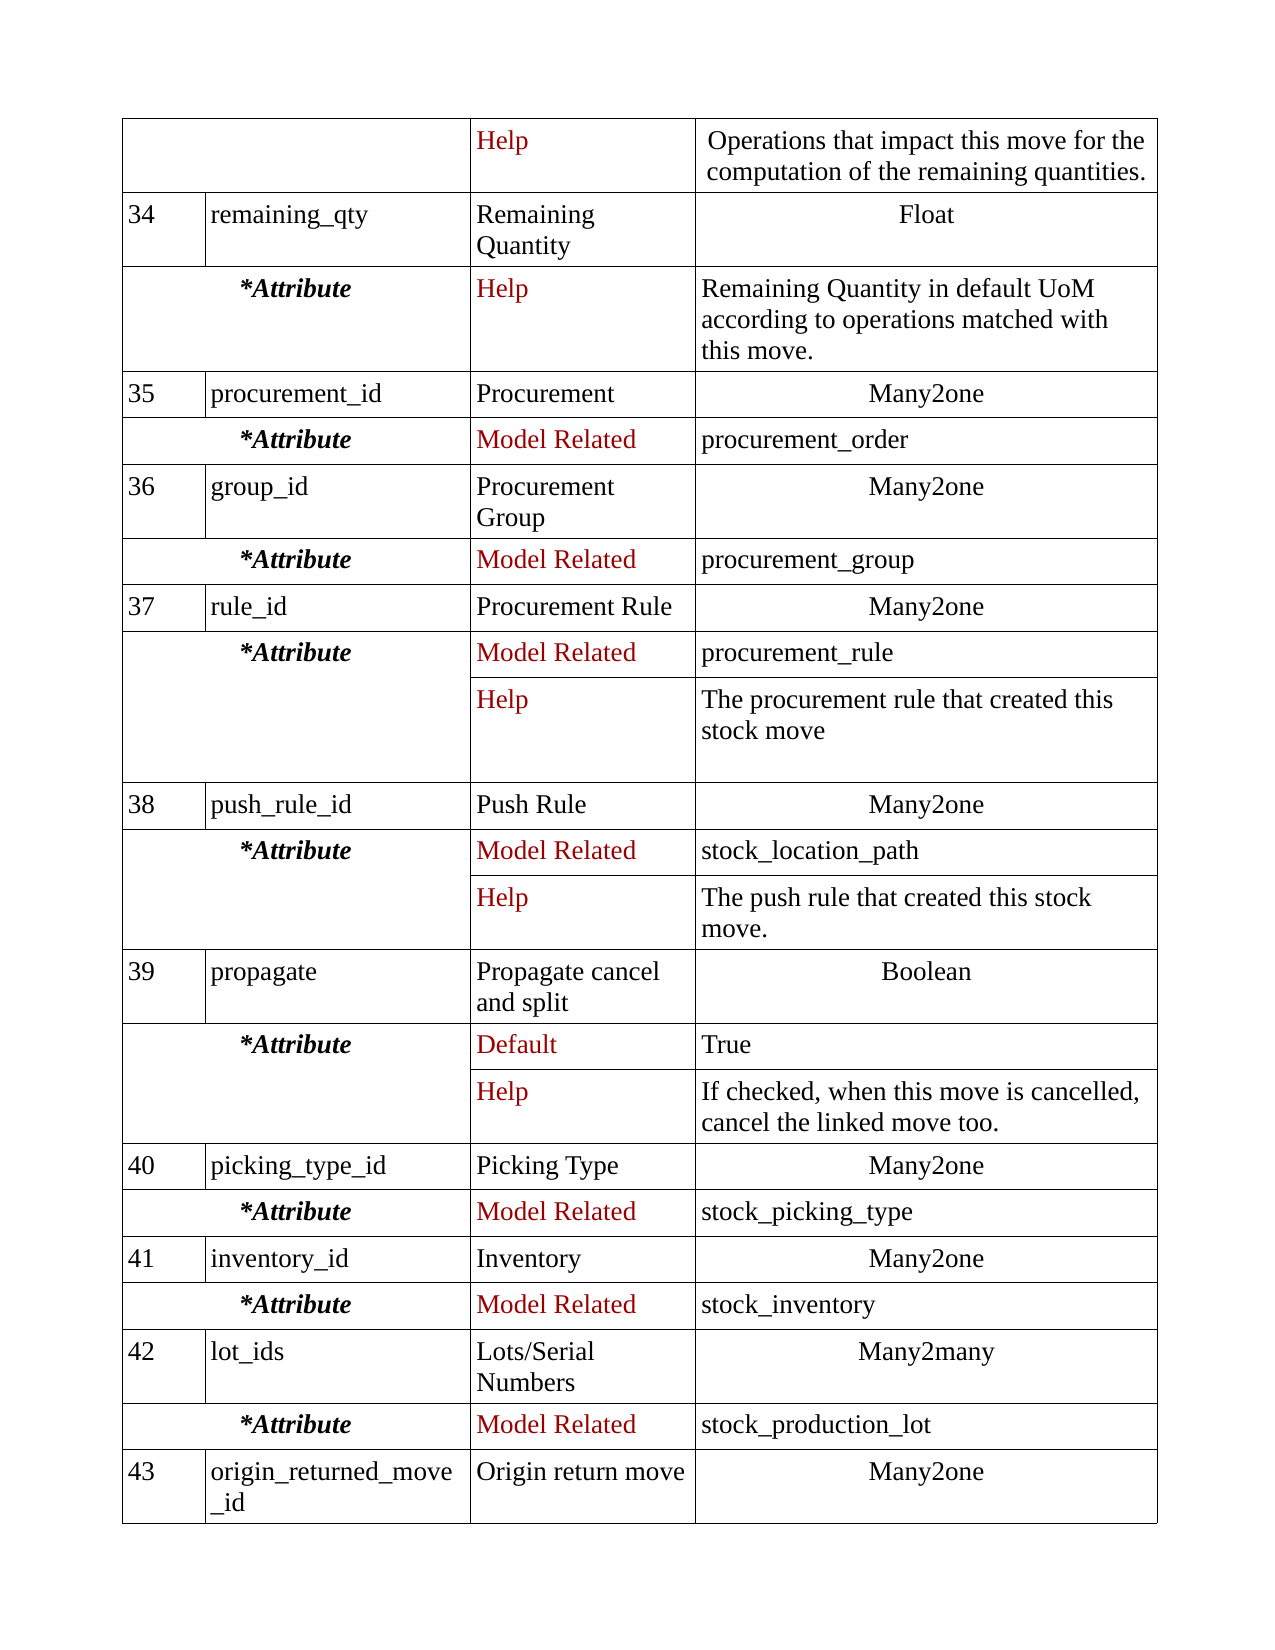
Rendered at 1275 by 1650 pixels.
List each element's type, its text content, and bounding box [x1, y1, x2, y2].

table_cell stock_inventory [696, 1283, 1157, 1329]
table_cell *Attribute [123, 1404, 470, 1449]
table_cell *Attribute [123, 1024, 470, 1143]
table_cell Help [471, 876, 695, 949]
table_cell Procurement Rule [471, 585, 695, 631]
table_cell stock_location_path [696, 830, 1157, 875]
table_cell *Attribute [123, 418, 470, 464]
table_cell Operations that impact this move for the computation of the remaining quantities. [696, 119, 1157, 192]
table_cell procurement_order [696, 418, 1157, 464]
table_cell 34 [123, 193, 205, 266]
table_cell 42 [123, 1330, 205, 1403]
table_cell Many2many [696, 1330, 1157, 1403]
table_cell 38 [123, 783, 205, 828]
table_cell Many2one [696, 1237, 1157, 1282]
table_cell Origin return move [471, 1450, 695, 1523]
table_cell Model Related [471, 632, 695, 677]
table_cell Picking Type [471, 1144, 695, 1189]
table_cell stock_production_lot [696, 1404, 1157, 1449]
table_cell Default [471, 1024, 695, 1069]
table_cell 40 [123, 1144, 205, 1189]
table_cell 35 [123, 372, 205, 417]
table_cell *Attribute [123, 632, 470, 782]
table_cell *Attribute [123, 830, 470, 949]
table_cell Model Related [471, 830, 695, 875]
table_cell The push rule that created this stock move. [696, 876, 1157, 949]
table_cell rule_id [206, 585, 470, 631]
table_cell Many2one [696, 585, 1157, 631]
table_cell 36 [123, 465, 205, 538]
table_cell 43 [123, 1450, 205, 1523]
table_cell picking_type_id [206, 1144, 470, 1189]
table_cell Help [471, 119, 695, 192]
table_cell True [696, 1024, 1157, 1069]
table_cell Many2one [696, 372, 1157, 417]
table_cell Propagate cancel and split [471, 950, 695, 1023]
table_cell Help [471, 1070, 695, 1143]
table_cell Model Related [471, 1404, 695, 1449]
table_cell Lots/Serial Numbers [471, 1330, 695, 1403]
table_cell If checked, when this move is cancelled, cancel the linked move too. [696, 1070, 1157, 1143]
table_cell Float [696, 193, 1157, 266]
table_cell Many2one [696, 1144, 1157, 1189]
table_cell Model Related [471, 1190, 695, 1236]
table_cell procurement_id [206, 372, 470, 417]
table_cell group_id [206, 465, 470, 538]
table_cell 39 [123, 950, 205, 1023]
table_cell Remaining Quantity in default UoM according to operations matched with this move. [696, 267, 1157, 371]
table_cell 41 [123, 1237, 205, 1282]
table_cell Model Related [471, 418, 695, 464]
table_cell *Attribute [123, 1283, 470, 1329]
table_cell Inventory [471, 1237, 695, 1282]
table_cell propagate [206, 950, 470, 1023]
table_cell Many2one [696, 783, 1157, 828]
table_cell *Attribute [123, 1190, 470, 1236]
table_cell origin_returned_move_id [206, 1450, 470, 1523]
table_cell The procurement rule that created this stock move [696, 678, 1157, 782]
table_cell procurement_rule [696, 632, 1157, 677]
table_cell Model Related [471, 539, 695, 584]
table_cell *Attribute [123, 539, 470, 584]
table_cell Many2one [696, 465, 1157, 538]
table_cell inventory_id [206, 1237, 470, 1282]
table_cell Help [471, 267, 695, 371]
table_cell Push Rule [471, 783, 695, 828]
table_cell push_rule_id [206, 783, 470, 828]
table_cell procurement_group [696, 539, 1157, 584]
table_cell stock_picking_type [696, 1190, 1157, 1236]
table_cell remaining_qty [206, 193, 470, 266]
table_cell Help [471, 678, 695, 782]
table_cell *Attribute [123, 267, 470, 371]
table_cell Remaining Quantity [471, 193, 695, 266]
table_cell lot_ids [206, 1330, 470, 1403]
table_cell Model Related [471, 1283, 695, 1329]
table_cell Boolean [696, 950, 1157, 1023]
table_cell Procurement Group [471, 465, 695, 538]
table_cell Procurement [471, 372, 695, 417]
table_cell Many2one [696, 1450, 1157, 1523]
table_cell [123, 119, 470, 192]
table_cell 37 [123, 585, 205, 631]
